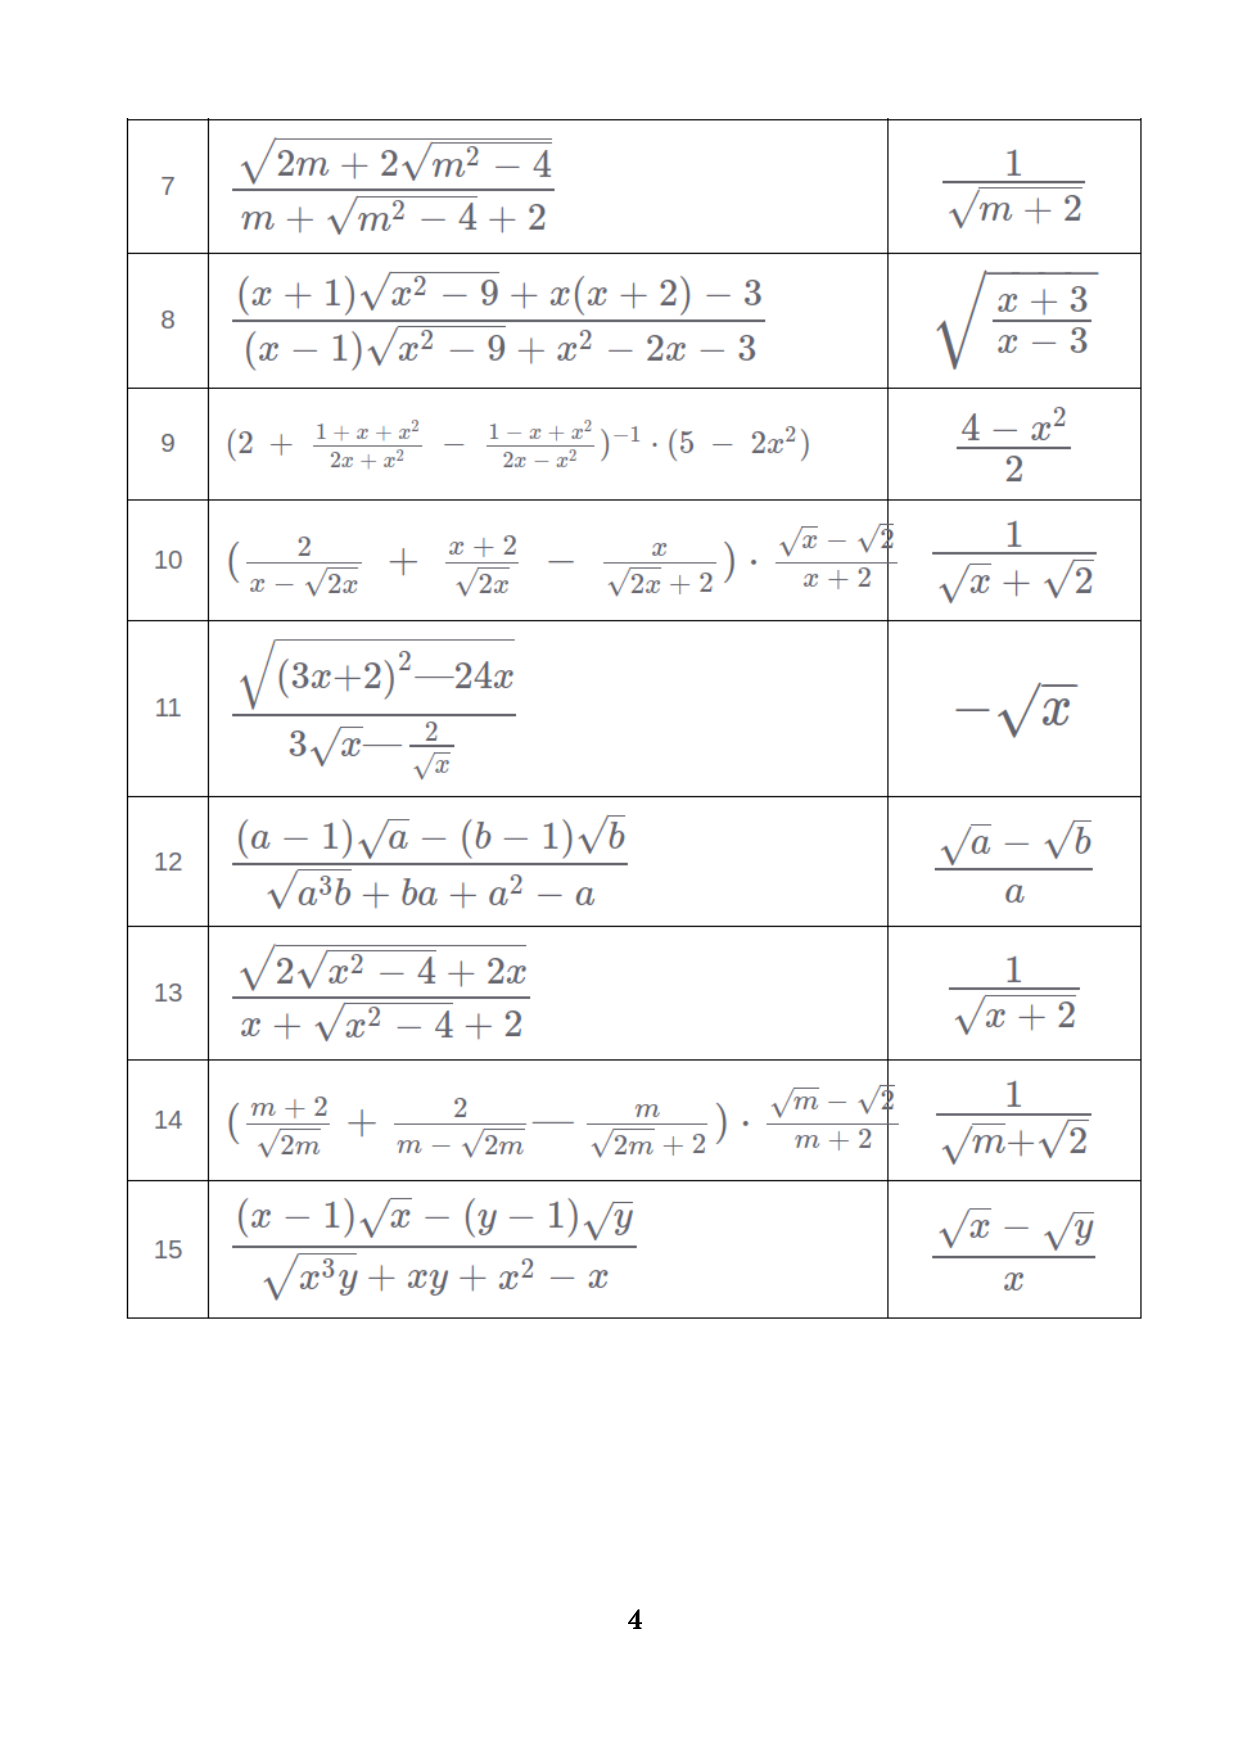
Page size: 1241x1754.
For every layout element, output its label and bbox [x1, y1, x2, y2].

picture [118, 118, 1152, 1324]
